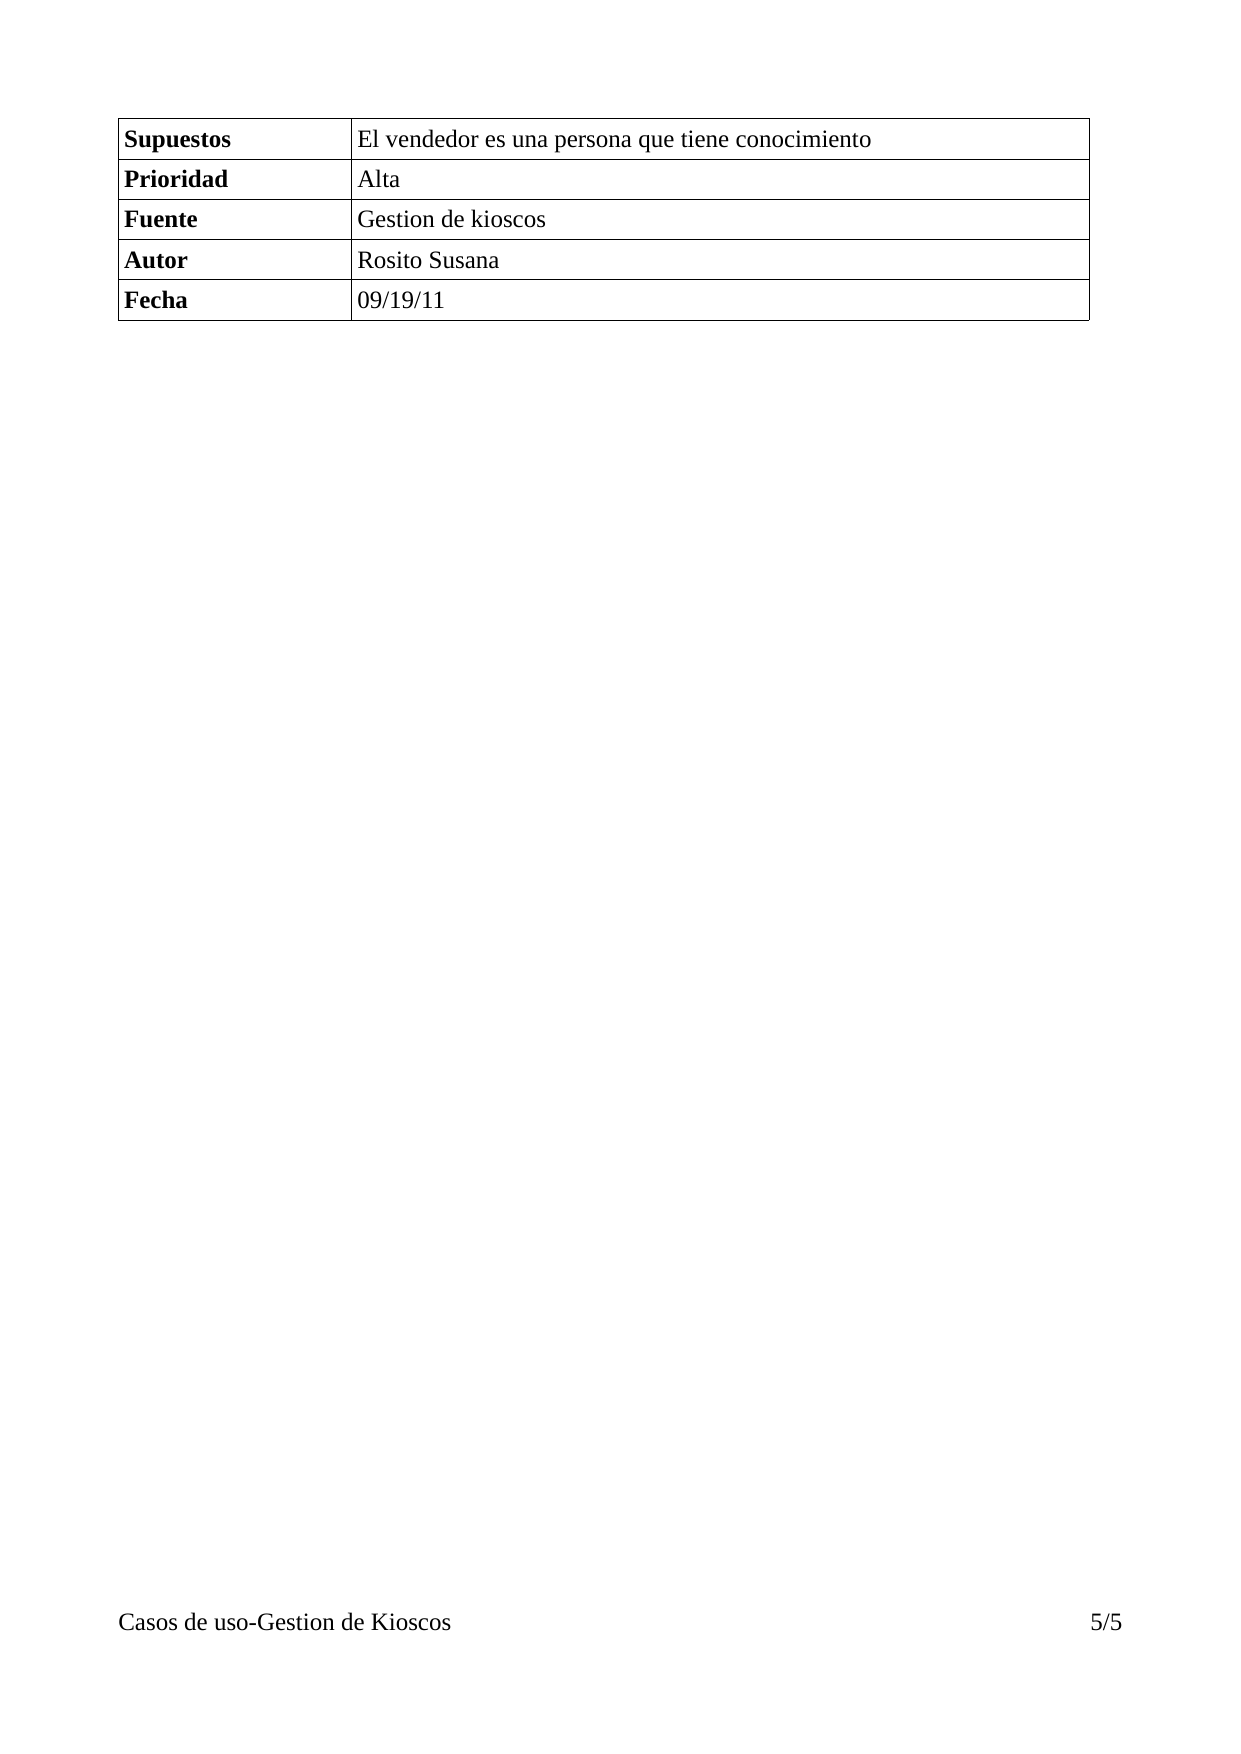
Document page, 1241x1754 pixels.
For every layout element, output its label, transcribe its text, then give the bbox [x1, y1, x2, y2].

table_cell Prioridad [119, 160, 351, 199]
table_cell Fecha [119, 280, 351, 320]
table_cell Gestion de kioscos [352, 200, 1089, 239]
table_cell Autor [119, 240, 351, 279]
table_cell El vendedor es una persona que tiene conocimiento [352, 119, 1089, 158]
table_cell Supuestos [119, 119, 351, 158]
table_cell 19/09/11 [352, 280, 1089, 320]
table_cell Alta [352, 160, 1089, 199]
table_cell Rosito Susana [352, 240, 1089, 279]
table_cell Fuente [119, 200, 351, 239]
